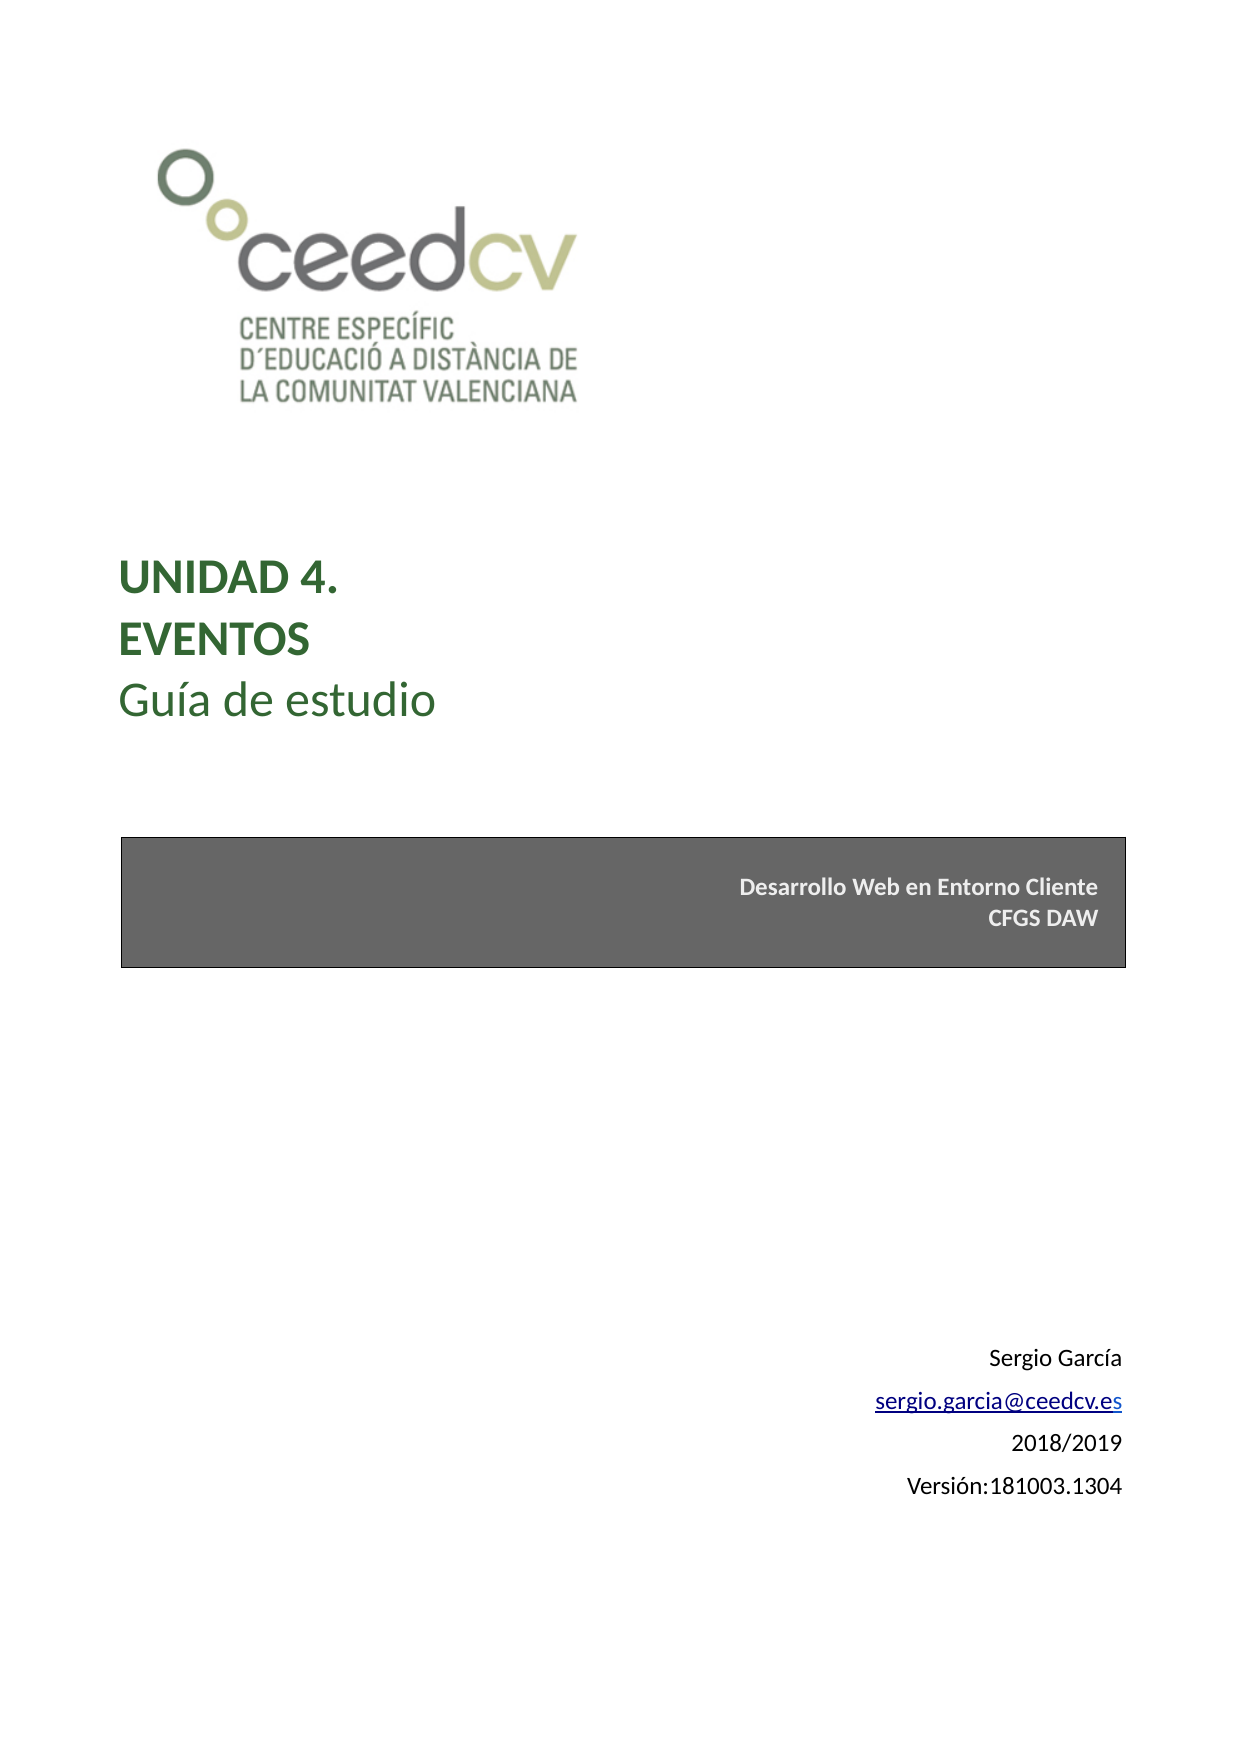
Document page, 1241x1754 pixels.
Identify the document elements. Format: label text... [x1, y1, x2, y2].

text Guía de estudio [118, 667, 1122, 728]
text Sergio García [231, 1343, 1122, 1373]
text UNIDAD 4. [118, 545, 1122, 606]
text Versión:181003.1301 [118, 1470, 1122, 1500]
text Eventos [118, 606, 1122, 667]
text sergio.garcia@ceedcv.es [231, 1385, 1122, 1416]
text 2018/2019 [118, 1427, 1122, 1458]
text Desarrollo Web en Entorno Cliente [125, 871, 1098, 902]
picture [118, 121, 681, 431]
text CFGS DAW [125, 902, 1098, 932]
